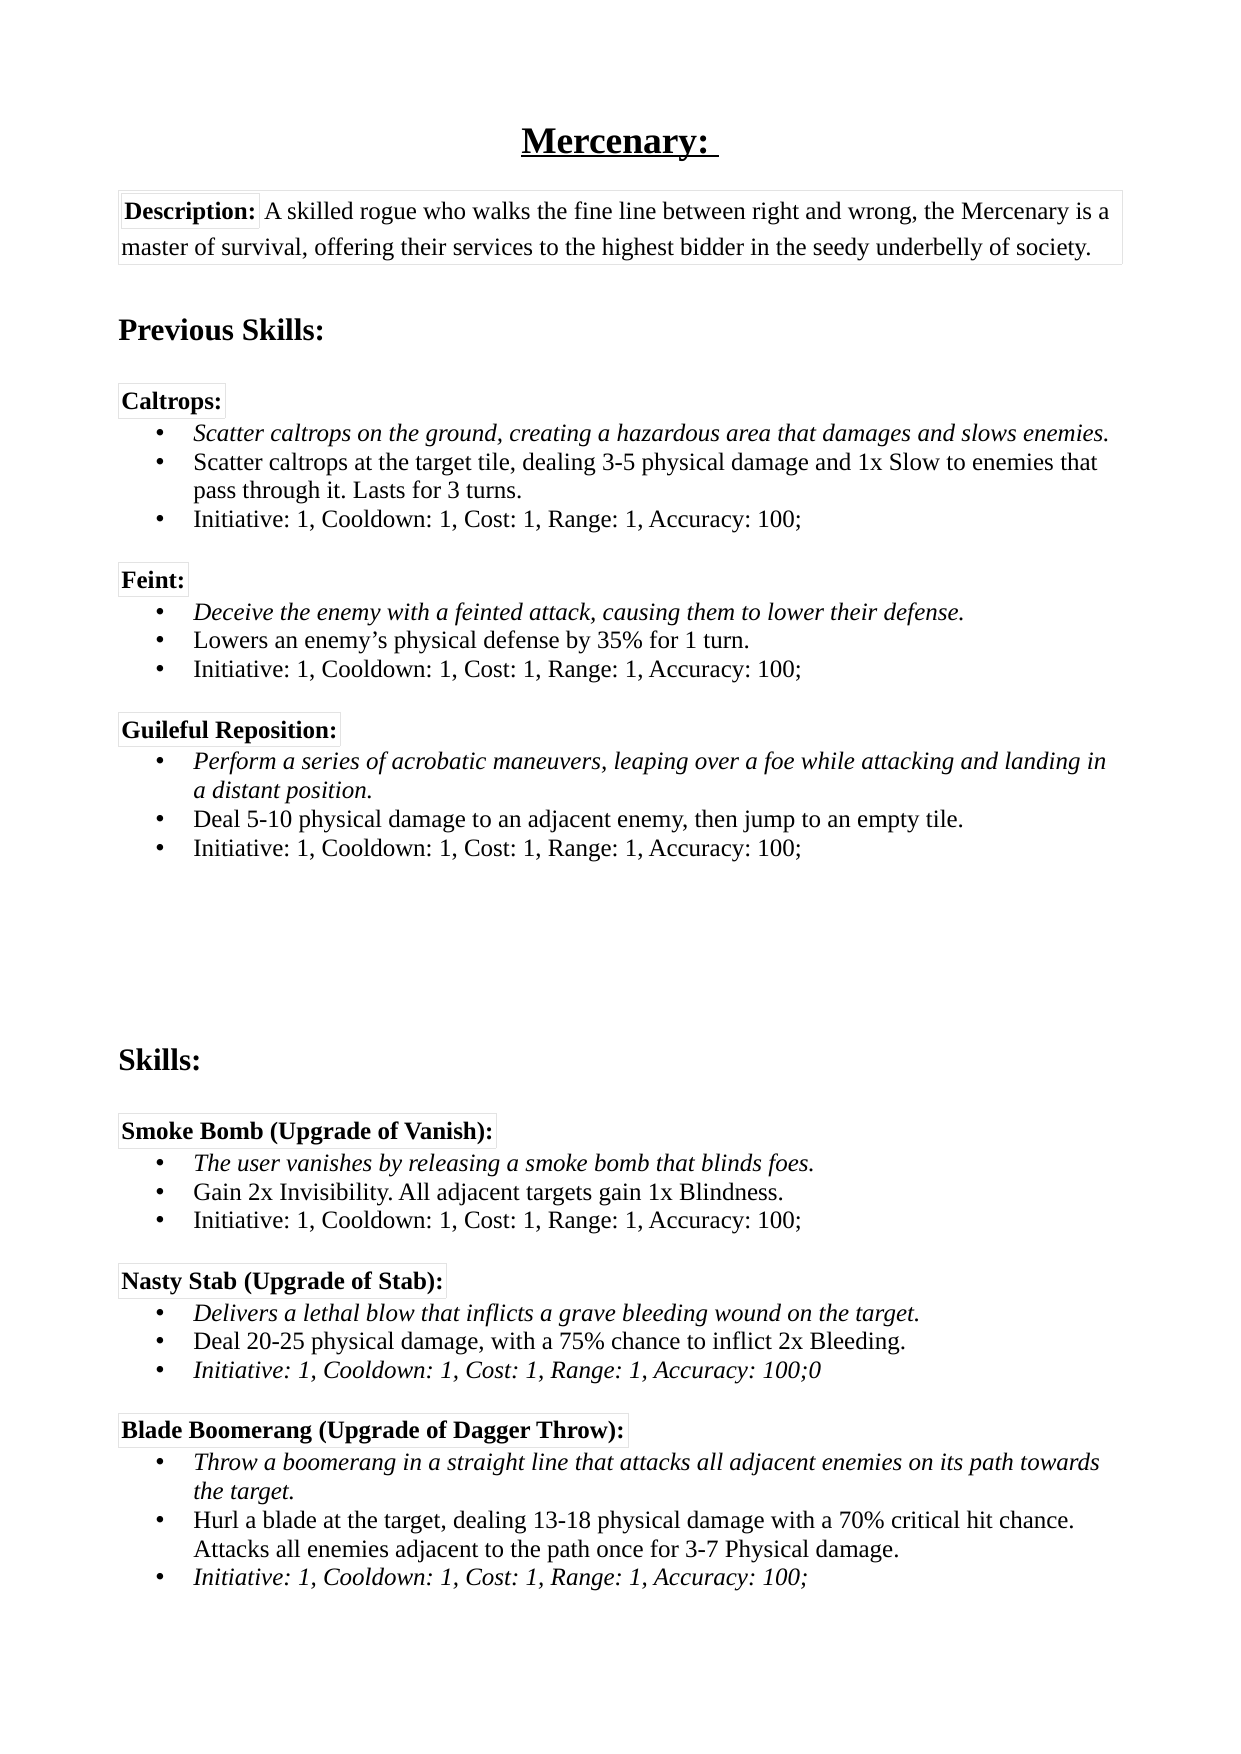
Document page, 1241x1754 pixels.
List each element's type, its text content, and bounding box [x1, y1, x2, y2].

list Initiative: 1, Cooldown: 1, Cost: 1, Range: 1, Accuracy: 100; [156, 1562, 1122, 1591]
text Nasty Stab (Upgrade of Stab): [119, 1264, 446, 1298]
text Feint: [119, 563, 188, 596]
list Lowers an enemy’s physical defense by 35% for 1 turn. [156, 625, 1122, 654]
text [497, 1113, 1122, 1148]
list Initiative: 1, Cooldown: 1, Cost: 1, Range: 1, Accuracy: 100;0 [156, 1355, 1122, 1384]
list Hurl a blade at the target, dealing 13-18 physical damage with a 70% critical hit chance. Attacks all enemies adjacent to the path once for 3-7 Physical damage. [156, 1505, 1122, 1562]
list Scatter caltrops on the ground, creating a hazardous area that damages and slows enemies. [156, 418, 1122, 447]
text Caltrops: [119, 384, 225, 418]
text [226, 383, 1122, 418]
list Deceive the enemy with a feinted attack, causing them to lower their defense. [156, 597, 1122, 625]
text [447, 1263, 1122, 1298]
list Perform a series of acrobatic maneuvers, leaping over a foe while attacking and landing in a distant position. [156, 746, 1122, 804]
text Smoke Bomb (Upgrade of Vanish): [119, 1114, 496, 1148]
list The user vanishes by releasing a smoke bomb that blinds foes. [156, 1148, 1122, 1177]
text Previous Skills: [118, 311, 1122, 347]
list Initiative: 1, Cooldown: 1, Cost: 1, Range: 1, Accuracy: 100; [156, 833, 1122, 861]
text Guileful Reposition: [119, 713, 340, 746]
text Blade Boomerang (Upgrade of Dagger Throw): [119, 1414, 628, 1447]
list Initiative: 1, Cooldown: 1, Cost: 1, Range: 1, Accuracy: 100; [156, 504, 1122, 533]
text Description: A skilled rogue who walks the fine line between right and wrong, the Mercenary is a master of survival, offering their services to the highest bidder in the seedy underbelly of society. [119, 191, 1122, 264]
list Delivers a lethal blow that inflicts a grave bleeding wound on the target. [156, 1298, 1122, 1326]
text [189, 562, 1122, 597]
text Skills: [118, 1041, 1122, 1077]
text [341, 712, 1122, 746]
list Gain 2x Invisibility. All adjacent targets gain 1x Blindness. [156, 1177, 1122, 1205]
text Mercenary: [118, 118, 1122, 161]
list Scatter caltrops at the target tile, dealing 3-5 physical damage and 1x Slow to enemies that pass through it. Lasts for 3 turns. [156, 447, 1122, 504]
list Initiative: 1, Cooldown: 1, Cost: 1, Range: 1, Accuracy: 100; [156, 654, 1122, 683]
text [629, 1413, 1122, 1447]
list Initiative: 1, Cooldown: 1, Cost: 1, Range: 1, Accuracy: 100; [156, 1205, 1122, 1234]
list Deal 20-25 physical damage, with a 75% chance to inflict 2x Bleeding. [156, 1326, 1122, 1355]
list Deal 5-10 physical damage to an adjacent enemy, then jump to an empty tile. [156, 804, 1122, 833]
list Throw a boomerang in a straight line that attacks all adjacent enemies on its path towards the target. [156, 1447, 1122, 1505]
